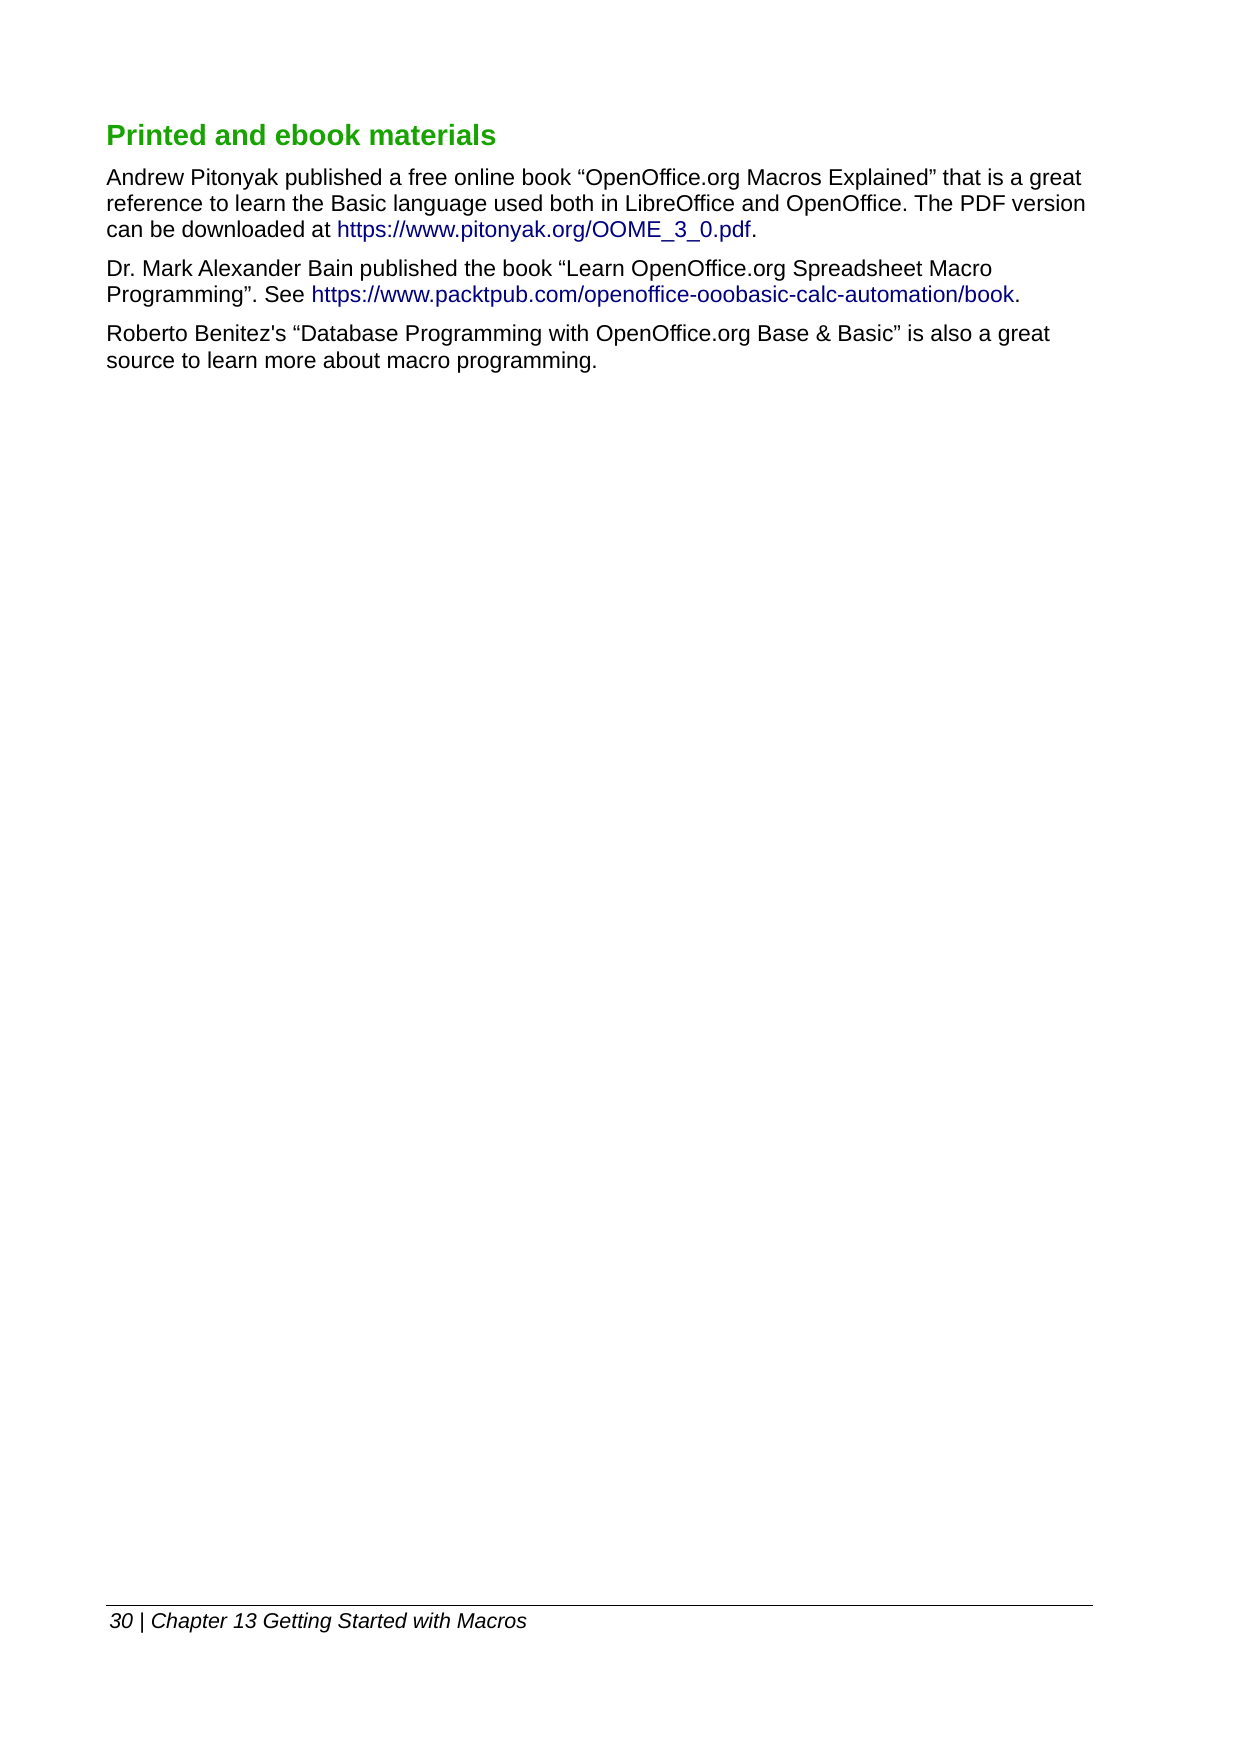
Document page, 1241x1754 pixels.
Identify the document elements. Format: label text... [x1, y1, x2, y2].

text Dr. Mark Alexander Bain published the book “Learn OpenOffice.org Spreadsheet Macro Programming”. See https://www.packtpub.com/openoffice-ooobasic-calc-automation/book. [106, 255, 1093, 308]
subtitle Printed and ebook materials [106, 118, 1093, 152]
text Andrew Pitonyak published a free online book “OpenOffice.org Macros Explained” that is a great reference to learn the Basic language used both in LibreOffice and OpenOffice. The PDF version can be downloaded at https://www.pitonyak.org/OOME_3_0.pdf. [106, 163, 1093, 242]
text Roberto Benitez's “Database Programming with OpenOffice.org Base & Basic” is also a great source to learn more about macro programming. [106, 320, 1093, 373]
